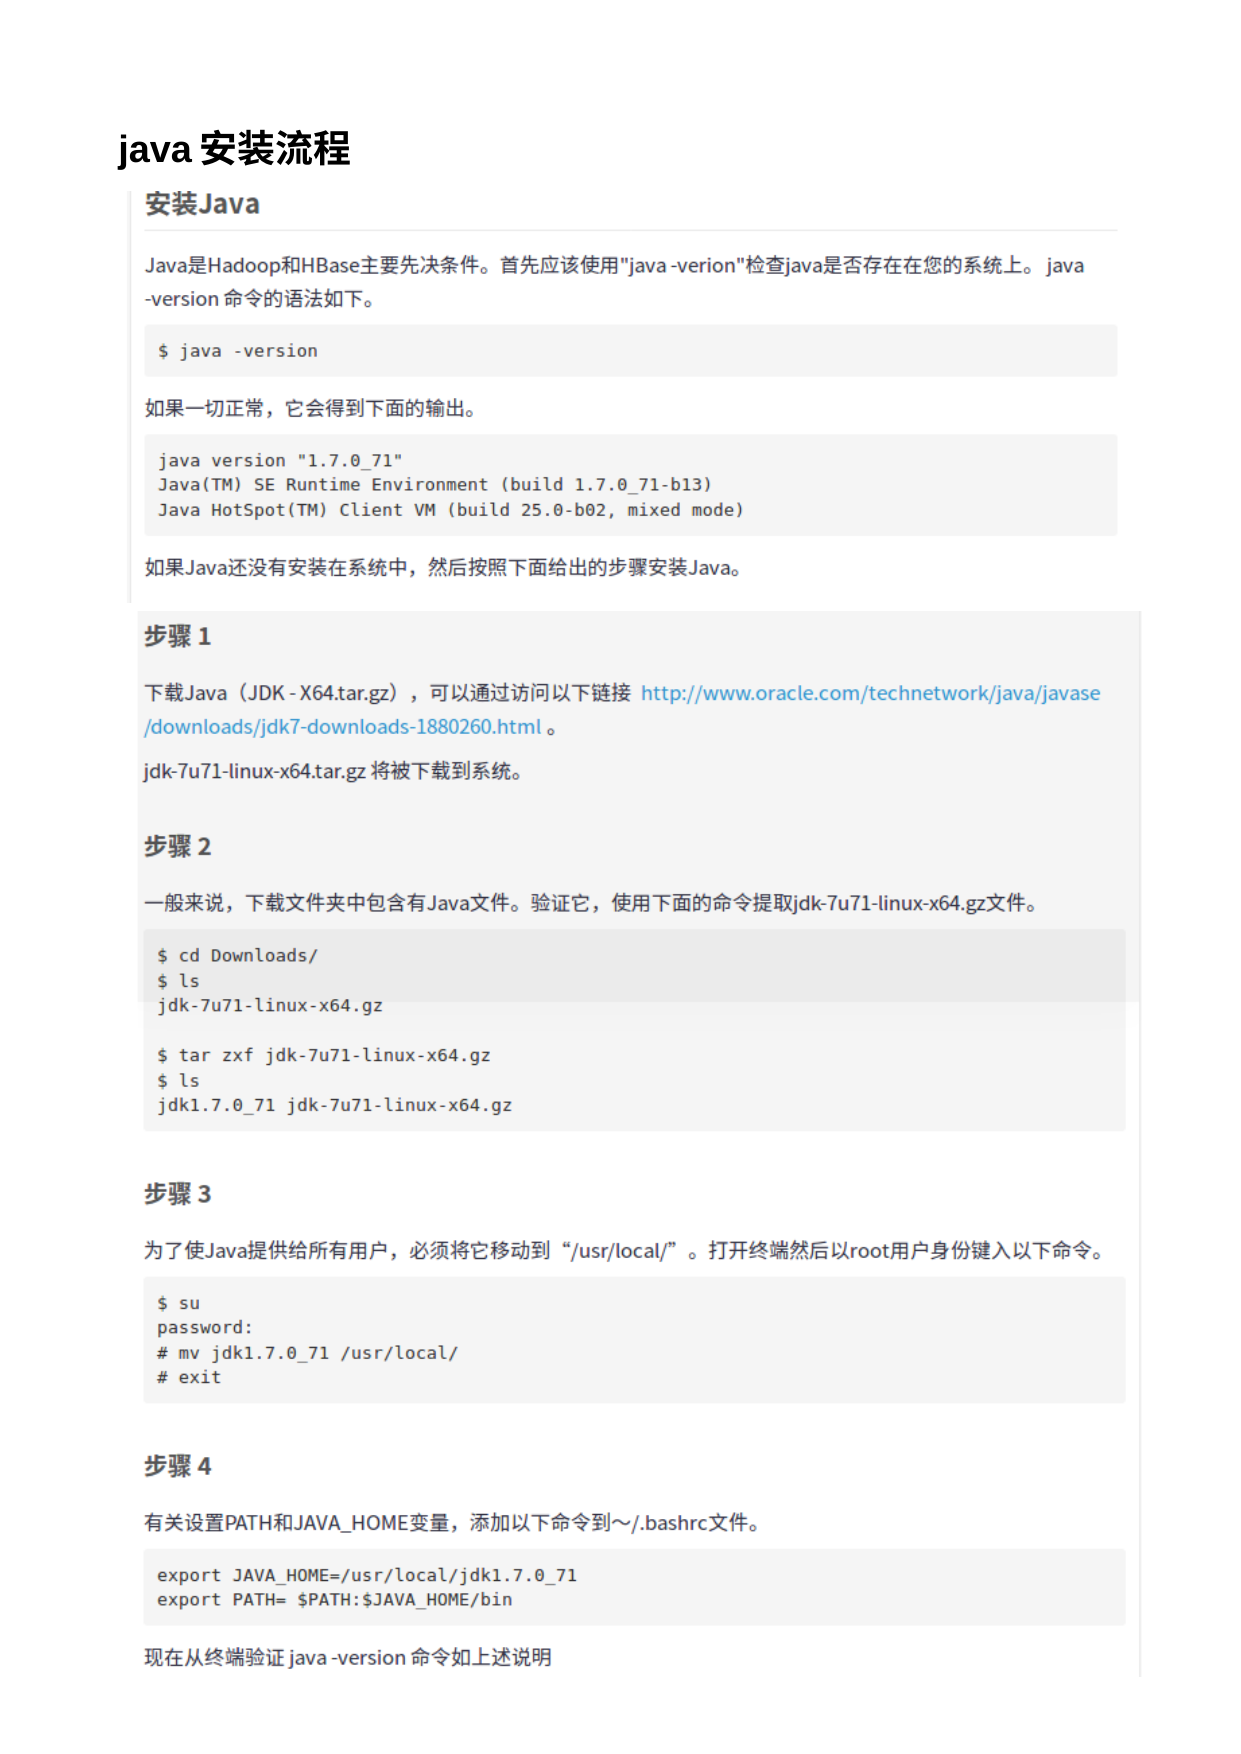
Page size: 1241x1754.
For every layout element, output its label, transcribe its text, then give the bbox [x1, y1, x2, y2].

subtitle java安装流程 [118, 118, 1122, 173]
picture [126, 191, 1131, 603]
picture [137, 611, 1142, 1677]
